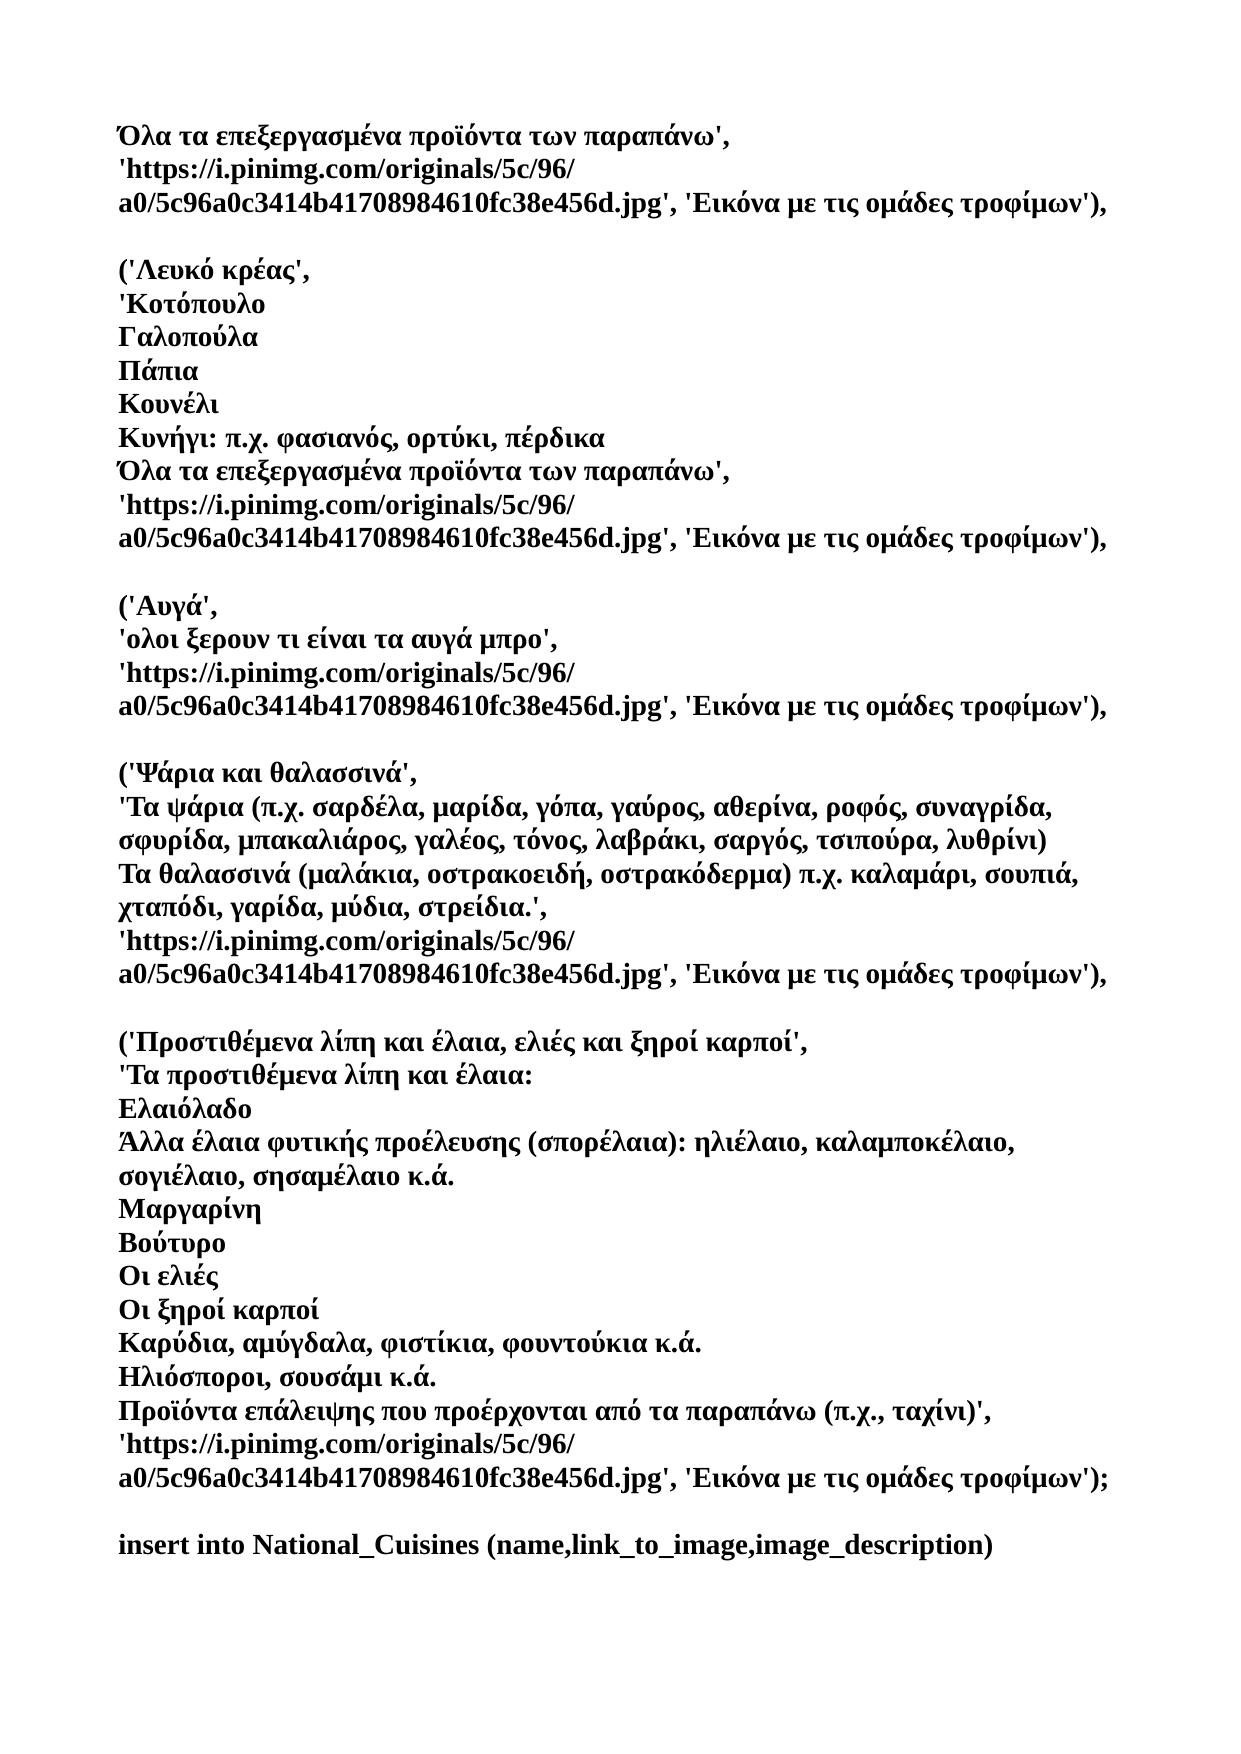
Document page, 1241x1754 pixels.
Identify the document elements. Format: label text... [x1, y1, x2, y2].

text Τα θαλασσινά (μαλάκια, οστρακοειδή, οστρακόδερμα) π.χ. καλαμάρι, σουπιά, χταπόδι, γαρίδα, μύδια, στρείδια.', [118, 856, 1122, 923]
text 'https://i.pinimg.com/originals/5c/96/a0/5c96a0c3414b41708984610fc38e456d.jpg', 'Εικόνα με τις ομάδες τροφίμων'), [118, 152, 1122, 219]
text 'https://i.pinimg.com/originals/5c/96/a0/5c96a0c3414b41708984610fc38e456d.jpg', 'Εικόνα με τις ομάδες τροφίμων'); [118, 1426, 1122, 1493]
text 'ολοι ξερουν τι είναι τα αυγά μπρο', [118, 621, 1122, 655]
text Βούτυρο [118, 1225, 1122, 1258]
text 'https://i.pinimg.com/originals/5c/96/a0/5c96a0c3414b41708984610fc38e456d.jpg', 'Εικόνα με τις ομάδες τροφίμων'), [118, 487, 1122, 554]
text Οι ελιές [118, 1258, 1122, 1292]
text Προϊόντα επάλειψης που προέρχονται από τα παραπάνω (π.χ., ταχίνι)', [118, 1393, 1122, 1426]
text Γαλοπούλα [118, 319, 1122, 353]
text Κυνήγι: π.χ. φασιανός, ορτύκι, πέρδικα [118, 420, 1122, 453]
text 'https://i.pinimg.com/originals/5c/96/a0/5c96a0c3414b41708984610fc38e456d.jpg', 'Εικόνα με τις ομάδες τροφίμων'), [118, 655, 1122, 722]
text 'Τα προστιθέμενα λίπη και έλαια: [118, 1057, 1122, 1091]
text Καρύδια, αμύγδαλα, φιστίκια, φουντούκια κ.ά. [118, 1326, 1122, 1359]
text ('Λευκό κρέας', [118, 252, 1122, 286]
text insert into National_Cuisines (name,link_to_image,image_description) [118, 1527, 1122, 1560]
text 'Κοτόπουλο [118, 286, 1122, 319]
text Ελαιόλαδο [118, 1091, 1122, 1124]
text Πάπια [118, 353, 1122, 386]
text Ηλιόσποροι, σουσάμι κ.ά. [118, 1359, 1122, 1393]
text Άλλα έλαια φυτικής προέλευσης (σπορέλαια): ηλιέλαιο, καλαμποκέλαιο, σογιέλαιο, σησαμέλαιο κ.ά. [118, 1124, 1122, 1191]
text Οι ξηροί καρποί [118, 1292, 1122, 1326]
text ('Ψάρια και θαλασσινά', [118, 755, 1122, 789]
text ('Προστιθέμενα λίπη και έλαια, ελιές και ξηροί καρποί', [118, 1024, 1122, 1057]
text Όλα τα επεξεργασμένα προϊόντα των παραπάνω', [118, 118, 1122, 152]
text Κουνέλι [118, 386, 1122, 420]
text 'https://i.pinimg.com/originals/5c/96/a0/5c96a0c3414b41708984610fc38e456d.jpg', 'Εικόνα με τις ομάδες τροφίμων'), [118, 923, 1122, 990]
text Όλα τα επεξεργασμένα προϊόντα των παραπάνω', [118, 453, 1122, 487]
text ('Αυγά', [118, 588, 1122, 621]
text Μαργαρίνη [118, 1191, 1122, 1225]
text 'Τα ψάρια (π.χ. σαρδέλα, μαρίδα, γόπα, γαύρος, αθερίνα, ροφός, συναγρίδα, σφυρίδα, μπακαλιάρος, γαλέος, τόνος, λαβράκι, σαργός, τσιπούρα, λυθρίνι) [118, 789, 1122, 856]
